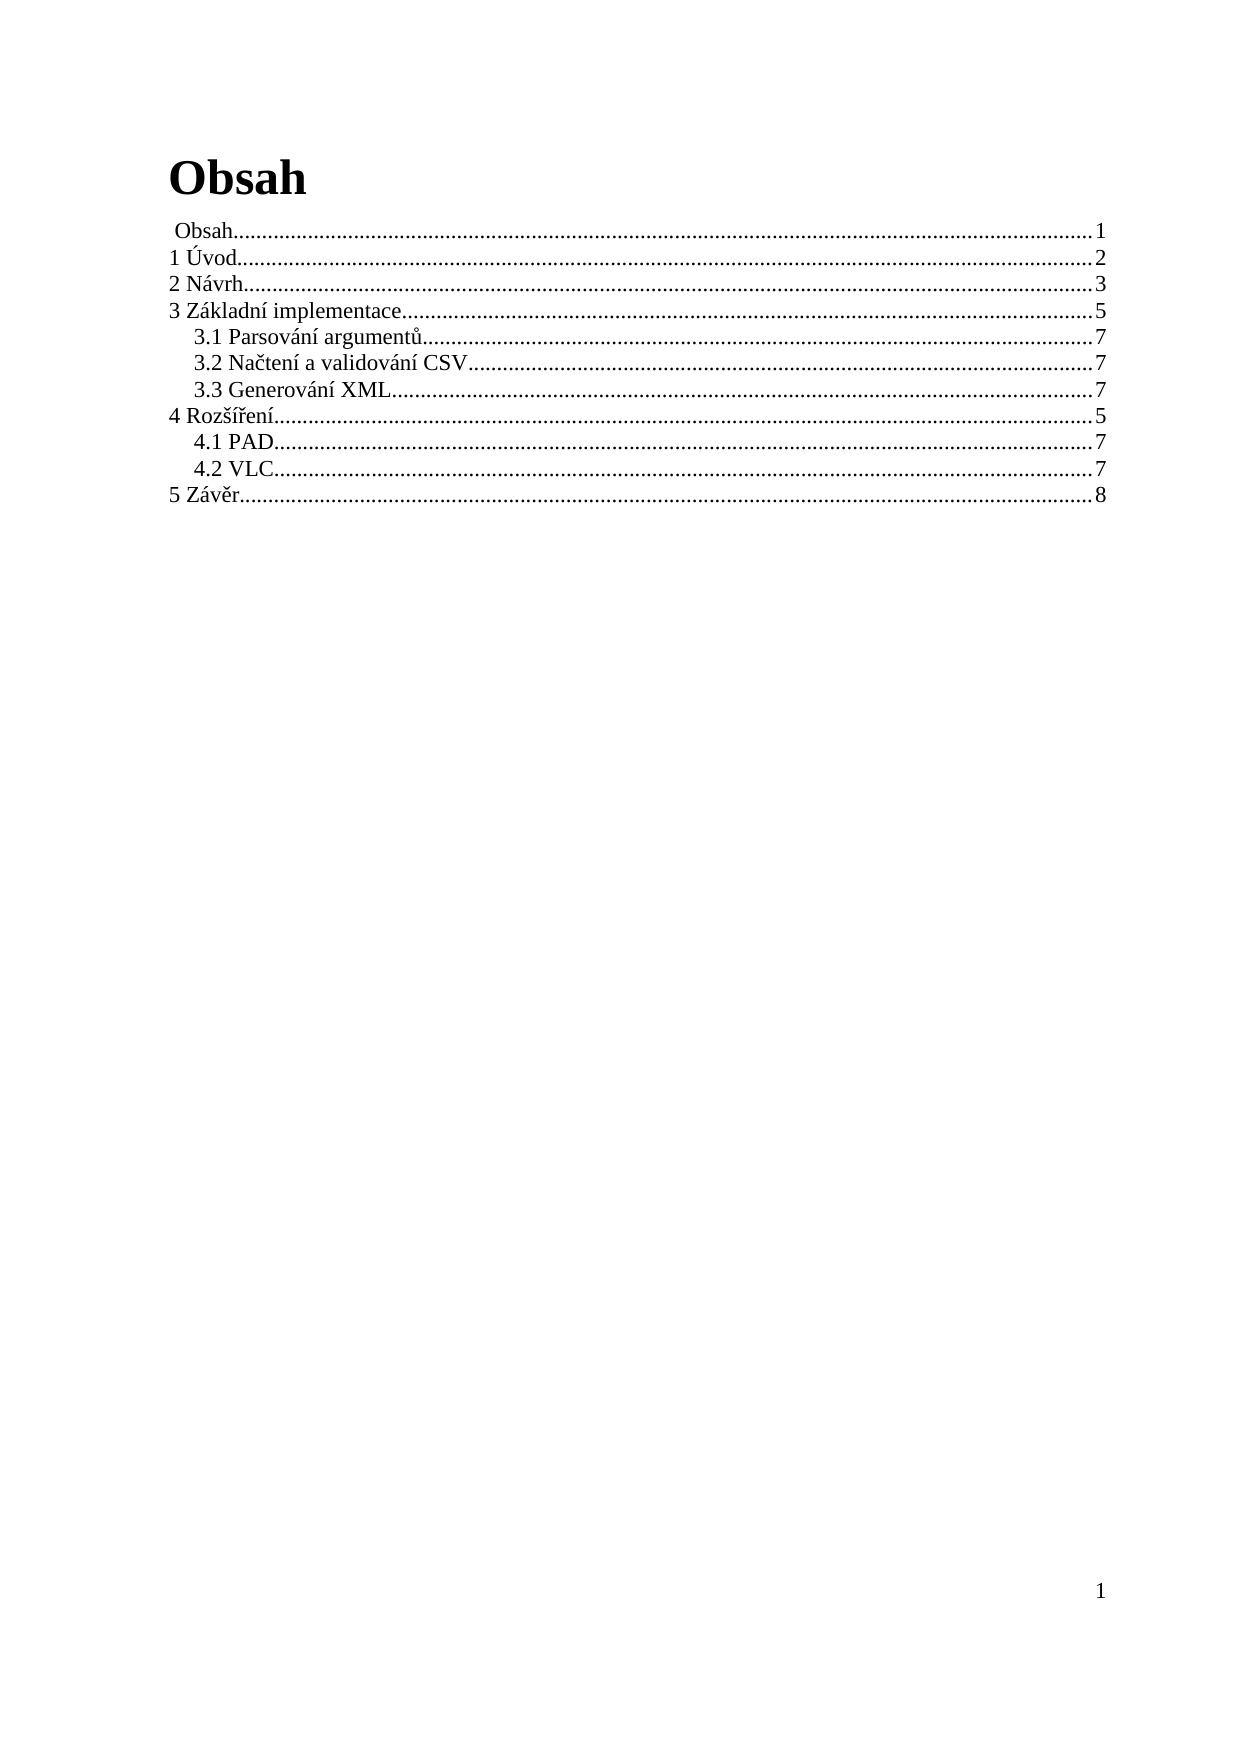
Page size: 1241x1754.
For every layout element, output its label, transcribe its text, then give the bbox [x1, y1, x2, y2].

text 4 Rozšíření 5 [169, 402, 1106, 428]
text 3 Základní implementace 5 [169, 297, 1106, 323]
text 3.3 Generování XML 7 [194, 376, 1106, 402]
text 1 Úvod 2 [169, 244, 1106, 270]
text 2 Návrh 3 [169, 270, 1106, 297]
text Obsah [169, 148, 1106, 205]
text 4.1 PAD 7 [194, 428, 1106, 455]
text Obsah 1 [169, 218, 1106, 244]
text 4.2 VLC 7 [194, 455, 1106, 481]
text 5 Závěr 8 [169, 481, 1106, 507]
text 3.2 Načtení a validování CSV 7 [194, 349, 1106, 376]
text 3.1 Parsování argumentů 7 [194, 323, 1106, 349]
